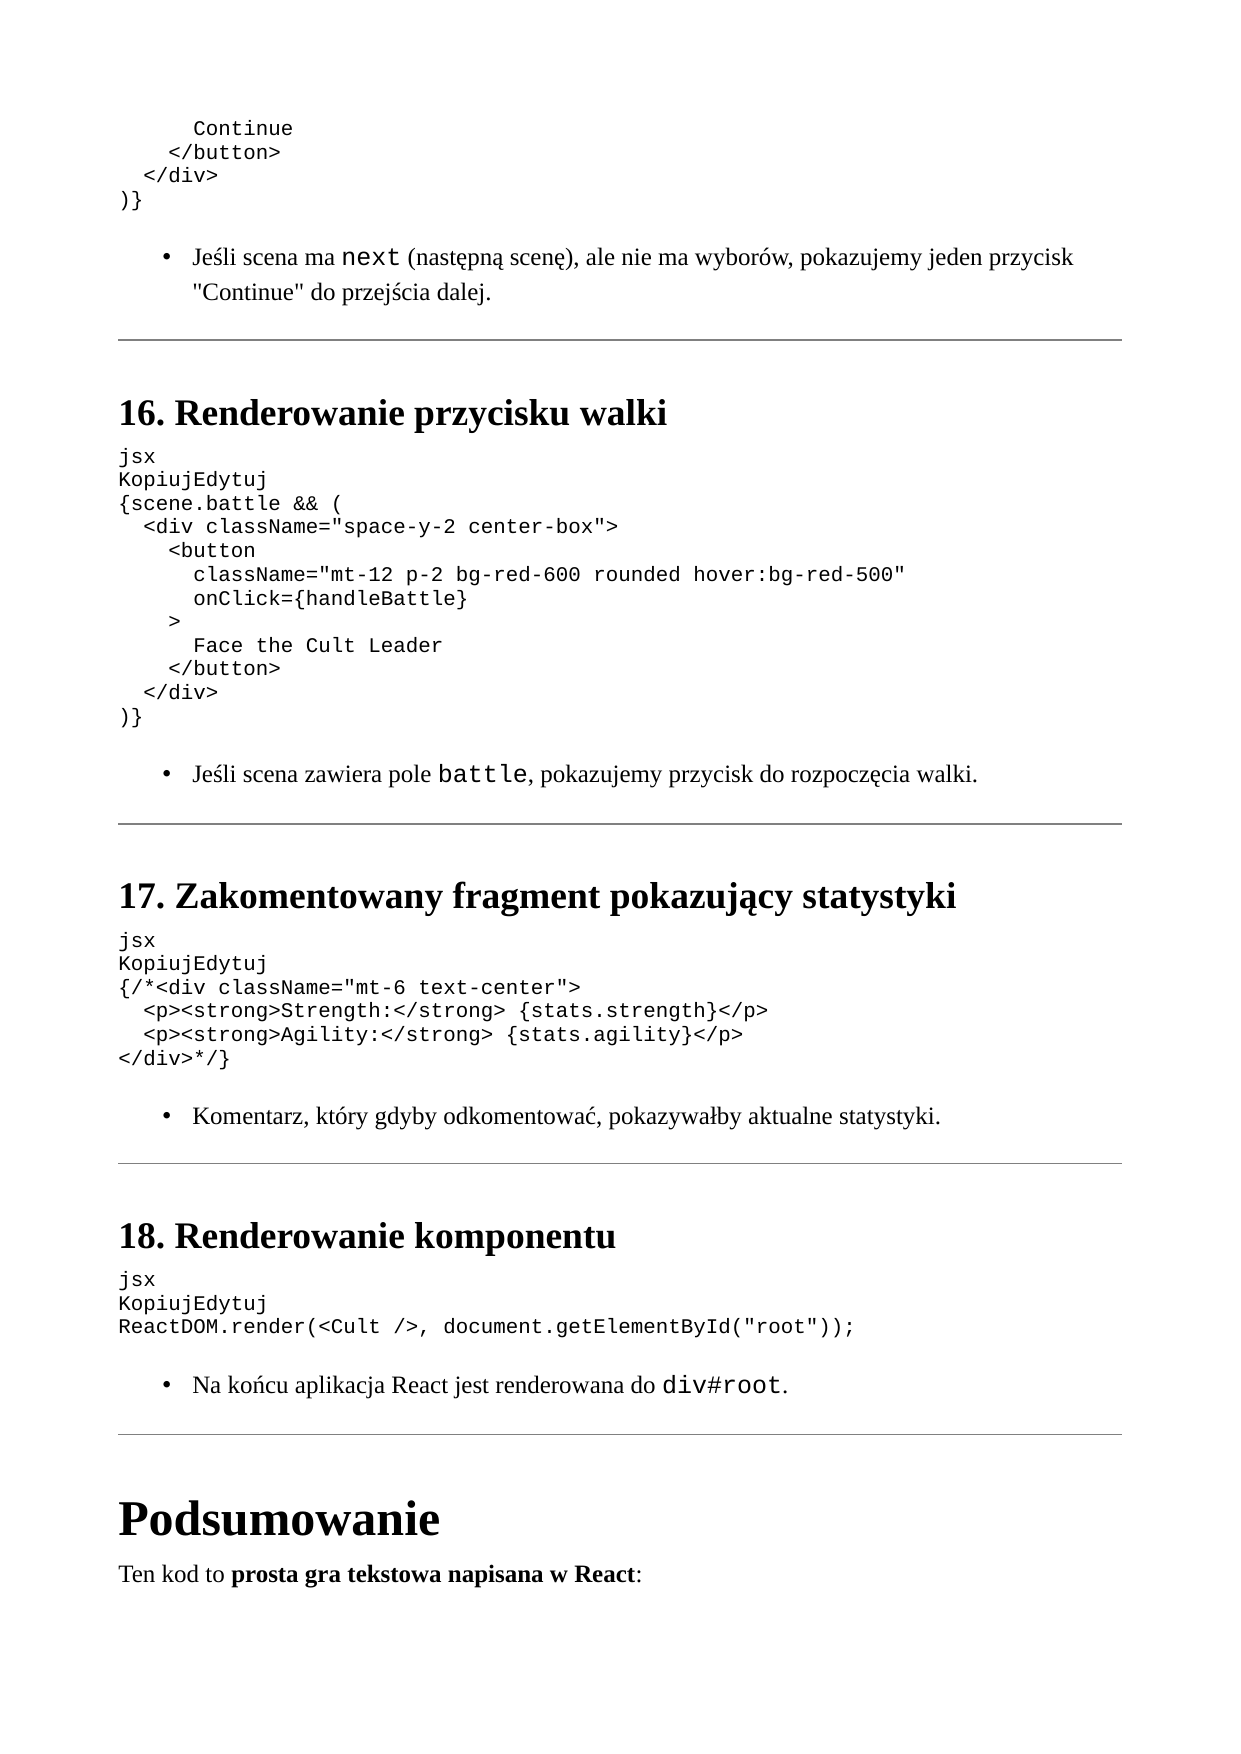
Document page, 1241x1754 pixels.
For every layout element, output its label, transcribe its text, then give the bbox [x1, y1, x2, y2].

text KopiujEdytuj [118, 953, 1122, 977]
text <button [118, 540, 1122, 564]
list Jeśli scena ma next (następną scenę), ale nie ma wyborów, pokazujemy jeden przycisk "Continue" do przejścia dalej. [162, 242, 1122, 306]
text {/*<div className="mt-6 text-center"> [118, 977, 1122, 1001]
text > [118, 611, 1122, 635]
text )} [118, 189, 1122, 213]
text ReactDOM.render(<Cult />, document.getElementById("root")); [118, 1317, 1122, 1340]
text <div className="space-y-2 center-box"> [118, 517, 1122, 540]
list Jeśli scena zawiera pole battle, pokazujemy przycisk do rozpoczęcia walki. [162, 759, 1122, 790]
text Ten kod to prosta gra tekstowa napisana w React: [118, 1559, 1122, 1588]
text </button> [118, 142, 1122, 165]
subtitle 18. Renderowanie komponentu [118, 1214, 1122, 1257]
text className="mt-12 p-2 bg-red-600 rounded hover:bg-red-500" [118, 564, 1122, 587]
list Komentarz, który gdyby odkomentować, pokazywałby aktualne statystyki. [162, 1101, 1122, 1130]
subtitle 17. Zakomentowany fragment pokazujący statystyki [118, 874, 1122, 917]
text Face the Cult Leader [118, 635, 1122, 658]
text </div>*/} [118, 1048, 1122, 1071]
text </div> [118, 682, 1122, 706]
subtitle 16. Renderowanie przycisku walki [118, 390, 1122, 433]
text KopiujEdytuj [118, 469, 1122, 493]
text <p><strong>Strength:</strong> {stats.strength}</p> [118, 1001, 1122, 1024]
text jsx [118, 929, 1122, 953]
text KopiujEdytuj [118, 1293, 1122, 1317]
subtitle Podsumowanie [118, 1489, 1122, 1546]
text </button> [118, 658, 1122, 682]
text jsx [118, 446, 1122, 469]
text </div> [118, 165, 1122, 189]
text )} [118, 706, 1122, 729]
list Na końcu aplikacja React jest renderowana do div#root. [162, 1370, 1122, 1401]
text <p><strong>Agility:</strong> {stats.agility}</p> [118, 1024, 1122, 1048]
text onClick={handleBattle} [118, 587, 1122, 611]
text Continue [118, 118, 1122, 142]
text jsx [118, 1269, 1122, 1293]
text {scene.battle && ( [118, 493, 1122, 517]
